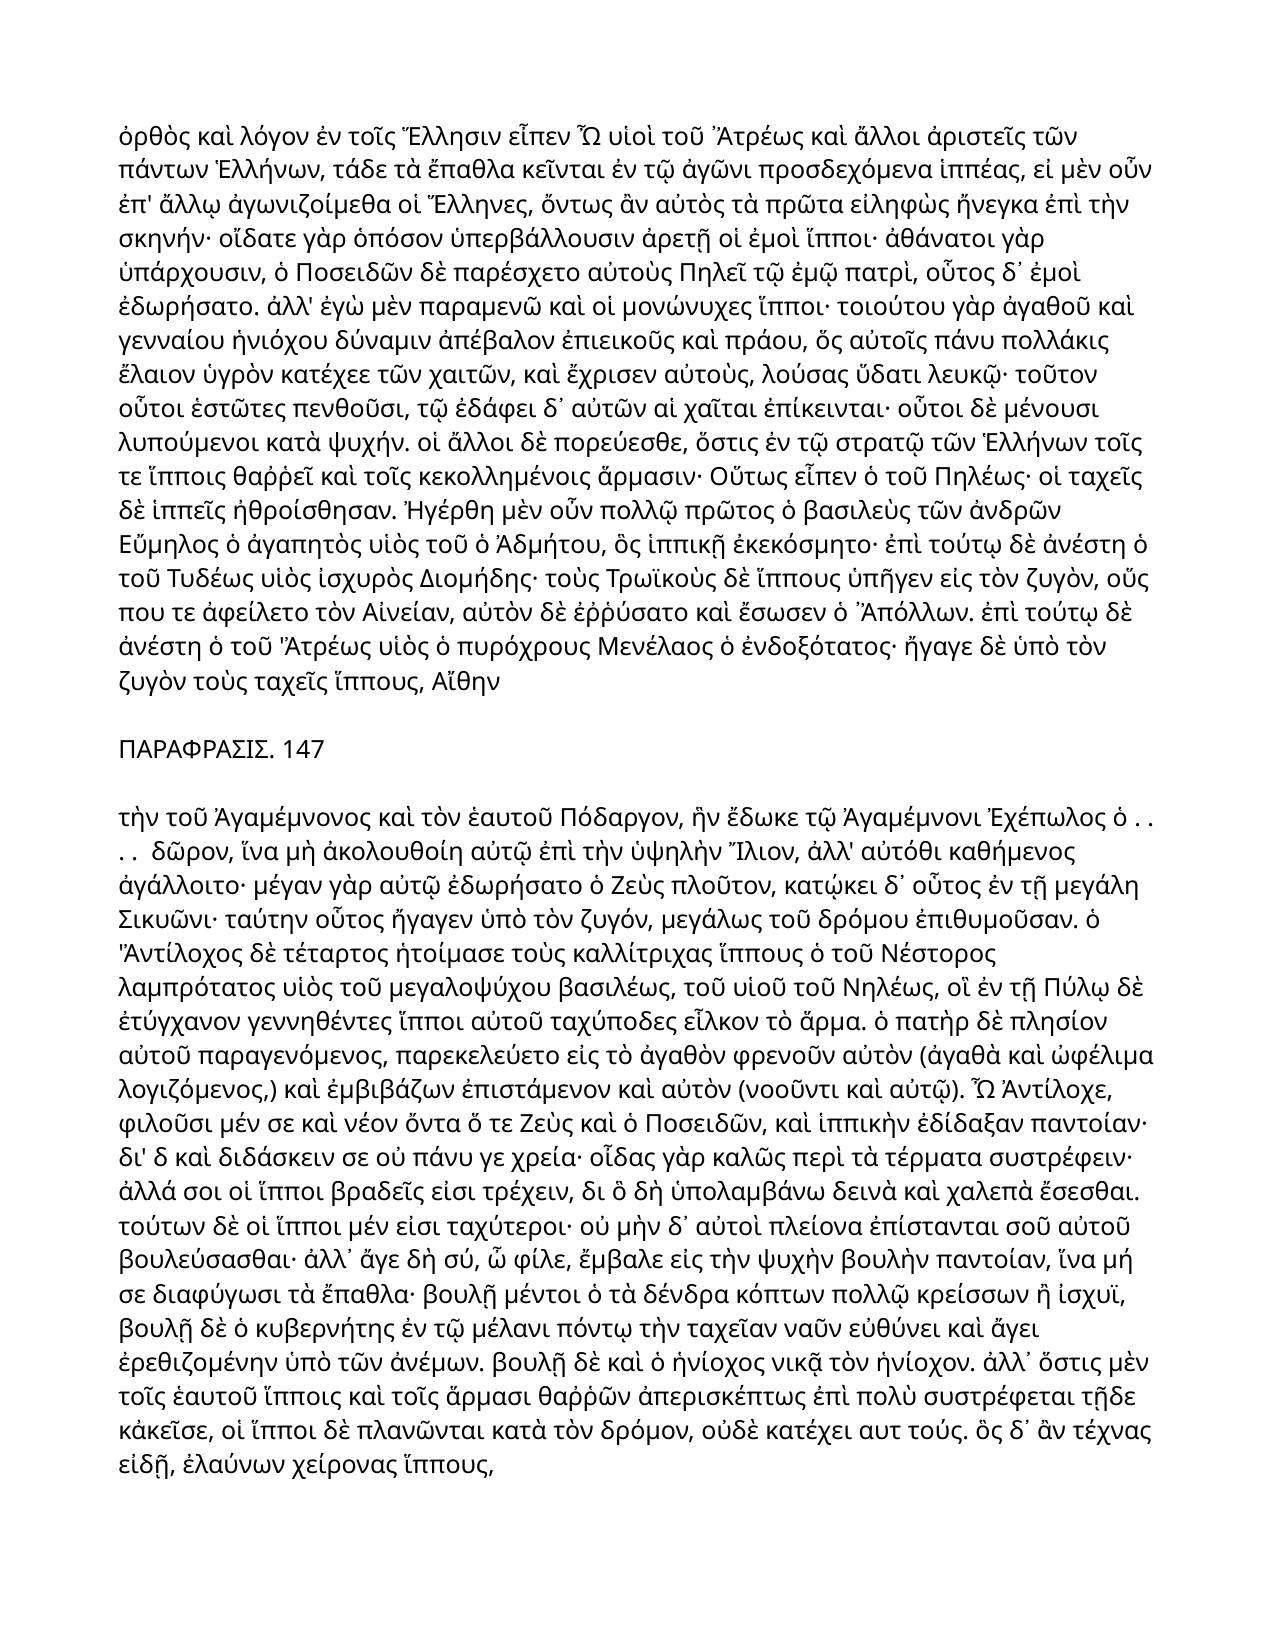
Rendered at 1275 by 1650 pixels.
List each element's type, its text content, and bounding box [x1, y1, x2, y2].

text ὀρθὸς καὶ λόγον ἐν τοῖς Ἕλλησιν εἶπεν Ὦ υἱοὶ τοῦ ᾿Ἀτρέως καὶ ἄλλοι ἀριστεῖς τῶν πάντων Ἑλλήνων, τάδε τὰ ἔπαθλα κεῖνται ἐν τῷ ἀγῶνι προσδεχόμενα ἱππέας, εἰ μὲν οὖν ἐπ' ἄλλῳ ἀγωνιζοίμεθα οἱ Ἕλληνες, ὄντως ἂν αὐτὸς τὰ πρῶτα εἰληφὼς ἤνεγκα ἐπὶ τὴν σκηνήν· οἴδατε γὰρ ὁπόσον ὑπερβάλλουσιν ἀρετῇ οἱ ἐμοὶ ἵπποι· ἀθάνατοι γὰρ ὑπάρχουσιν, ὁ Ποσειδῶν δὲ παρέσχετο αὐτοὺς Πηλεῖ τῷ ἐμῷ πατρὶ, οὗτος δ᾽ ἐμοὶ ἐδωρήσατο. ἀλλ' ἐγὼ μὲν παραμενῶ καὶ οἱ μονώνυχες ἵπποι· τοιούτου γὰρ ἀγαθοῦ καὶ γενναίου ἡνιόχου δύναμιν ἀπέβαλον ἐπιεικοῦς καὶ πράου, ὅς αὐτοῖς πάνυ πολλάκις ἔλαιον ὑγρὸν κατέχεε τῶν χαιτῶν, καὶ ἔχρισεν αὐτοὺς, λούσας ὕδατι λευκῷ· τοῦτον οὗτοι ἑστῶτες πενθοῦσι, τῷ ἐδάφει δ᾽ αὐτῶν αἱ χαῖται ἐπίκεινται· οὗτοι δὲ μένουσι λυπούμενοι κατὰ ψυχήν. οἱ ἄλλοι δὲ πορεύεσθε, ὅστις ἐν τῷ στρατῷ τῶν Ἑλλήνων τοῖς τε ἵπποις θαῤῥεῖ καὶ τοῖς κεκολλημένοις ἅρμασιν· Οὕτως εἶπεν ὁ τοῦ Πηλέως· οἱ ταχεῖς δὲ ἱππεῖς ἠθροίσθησαν. Ἠγέρθη μὲν οὖν πολλῷ πρῶτος ὁ βασιλεὺς τῶν ἀνδρῶν Εὔμηλος ὁ ἀγαπητὸς υἱὸς τοῦ ὁ Ἀδμήτου, ὃς ἱππικῇ ἐκεκόσμητο· ἐπὶ τούτῳ δὲ ἀνέστη ὁ τοῦ Τυδέως υἱὸς ἰσχυρὸς Διομήδης· τοὺς Τρωϊκοὺς δὲ ἵππους ὑπῆγεν εἰς τὸν ζυγὸν, οὕς που τε ἀφείλετο τὸν Αἰνείαν, αὐτὸν δὲ ἐῤῥύσατο καὶ ἔσωσεν ὁ ᾿Ἀπόλλων. ἐπὶ τούτῳ δὲ ἀνέστη ὁ τοῦ 'Ἀτρέως υἱὸς ὁ πυρόχρους Μενέλαος ὁ ἐνδοξότατος· ἤγαγε δὲ ὑπὸ τὸν ζυγὸν τοὺς ταχεῖς ἵππους, Αἴθην [118, 118, 1157, 697]
text τὴν τοῦ Ἀγαμέμνονος καὶ τὸν ἑαυτοῦ Πόδαργον, ἣν ἔδωκε τῷ Ἀγαμέμνονι Ἐχέπωλος ὁ . . . . δῶρον, ἵνα μὴ ἀκολουθοίη αὐτῷ ἐπὶ τὴν ὑψηλὴν Ἴλιον, ἀλλ' αὐτόθι καθήμενος ἀγάλλοιτο· μέγαν γὰρ αὐτῷ ἐδωρήσατο ὁ Ζεὺς πλοῦτον, κατῴκει δ᾽ οὗτος ἐν τῇ μεγάλη Σικυῶνι· ταύτην οὗτος ἤγαγεν ὑπὸ τὸν ζυγόν, μεγάλως τοῦ δρόμου ἐπιθυμοῦσαν. ὁ 'Ἀντίλοχος δὲ τέταρτος ἡτοίμασε τοὺς καλλίτριχας ἵππους ὁ τοῦ Νέστορος λαμπρότατος υἱὸς τοῦ μεγαλοψύχου βασιλέως, τοῦ υἱοῦ τοῦ Νηλέως, οἳ ἐν τῇ Πύλῳ δὲ ἐτύγχανον γεννηθέντες ἵπποι αὐτοῦ ταχύποδες εἷλκον τὸ ἅρμα. ὁ πατὴρ δὲ πλησίον αὐτοῦ παραγενόμενος, παρεκελεύετο εἰς τὸ ἀγαθὸν φρενοῦν αὐτὸν (ἀγαθὰ καὶ ὠφέλιμα λογιζόμενος,) καὶ ἐμβιβάζων ἐπιστάμενον καὶ αὐτὸν (νοοῦντι καὶ αὐτῷ). Ὦ Ἀντίλοχε, φιλοῦσι μέν σε καὶ νέον ὄντα ὅ τε Ζεὺς καὶ ὁ Ποσειδῶν, καὶ ἱππικὴν ἐδίδαξαν παντοίαν· δι' δ καὶ διδάσκειν σε οὐ πάνυ γε χρεία· οἶδας γὰρ καλῶς περὶ τὰ τέρματα συστρέφειν· ἀλλά σοι οἱ ἵπποι βραδεῖς εἰσι τρέχειν, δι ὃ δὴ ὑπολαμβάνω δεινὰ καὶ χαλεπὰ ἔσεσθαι. τούτων δὲ οἱ ἵπποι μέν εἰσι ταχύτεροι· οὐ μὴν δ᾽ αὐτοὶ πλείονα ἐπίστανται σοῦ αὐτοῦ βουλεύσασθαι· ἀλλ᾽ ἄγε δὴ σύ, ὦ φίλε, ἔμβαλε εἰς τὴν ψυχὴν βουλὴν παντοίαν, ἵνα μή σε διαφύγωσι τὰ ἔπαθλα· βουλῇ μέντοι ὁ τὰ δένδρα κόπτων πολλῷ κρείσσων ἢ ἰσχυϊ, βουλῇ δὲ ὁ κυβερνήτης ἐν τῷ μέλανι πόντῳ τὴν ταχεῖαν ναῦν εὐθύνει καὶ ἄγει ἐρεθιζομένην ὑπὸ τῶν ἀνέμων. βουλῇ δὲ καὶ ὁ ἡνίοχος νικᾷ τὸν ἡνίοχον. ἀλλ᾽ ὅστις μὲν τοῖς ἑαυτοῦ ἵπποις καὶ τοῖς ἅρμασι θαῤῥῶν ἀπερισκέπτως ἐπὶ πολὺ συστρέφεται τῇδε κἀκεῖσε, οἱ ἵπποι δὲ πλανῶνται κατὰ τὸν δρόμον, οὐδὲ κατέχει αυτ τούς. ὃς δ᾽ ἂν τέχνας εἰδῇ, ἐλαύνων χείρονας ἵππους, [118, 799, 1157, 1481]
text ΠΑΡΑΦΡΑΣΙΣ. 147 [118, 731, 1157, 765]
